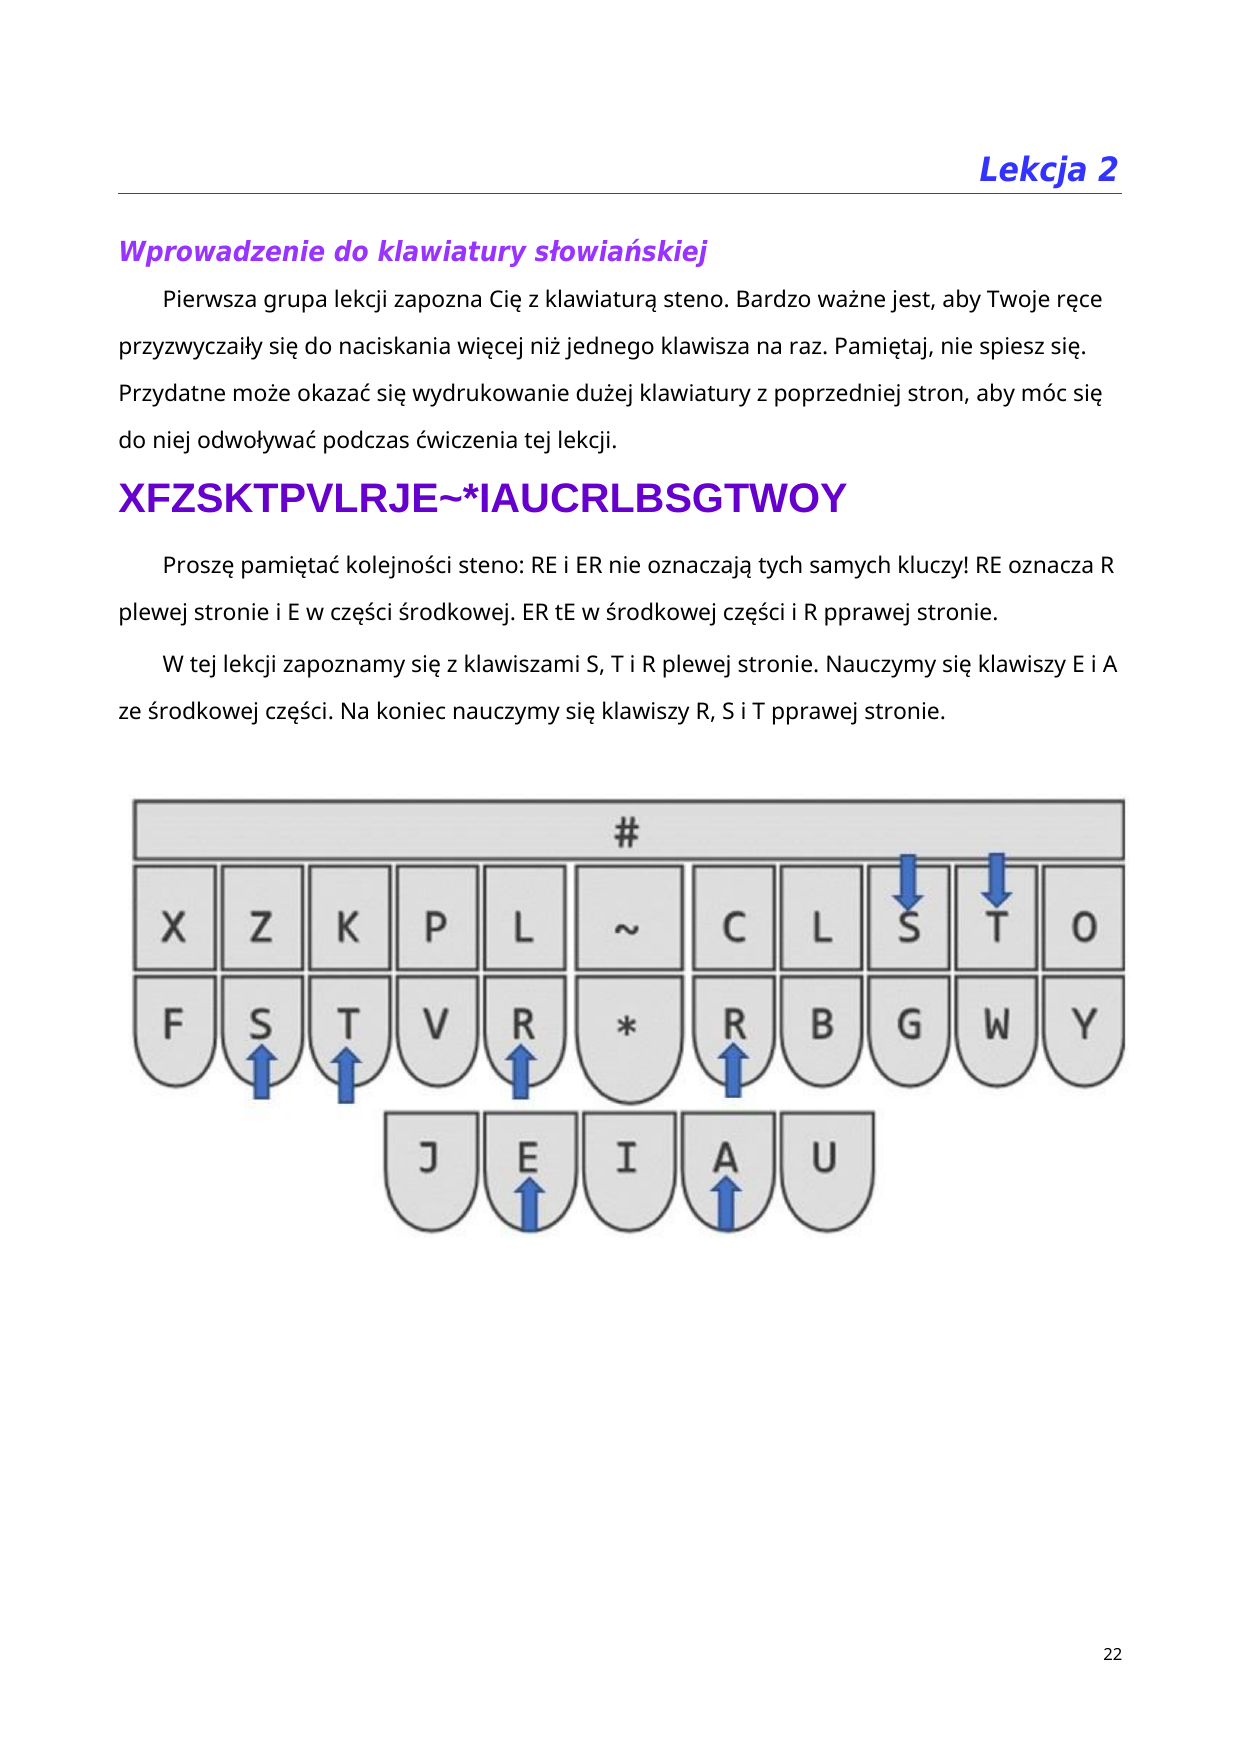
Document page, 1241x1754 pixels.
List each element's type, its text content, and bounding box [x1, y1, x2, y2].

subtitle Wprowadzenie do klawiatury słowiańskiej [118, 235, 1122, 268]
text Proszę pamiętać kolejności steno: RE i ER nie oznaczają tych samych kluczy! RE oznacza R plewej stronie i E w części środkowej. ER tE w środkowej części i R pprawej stronie. [118, 549, 1122, 627]
text W tej lekcji zapoznamy się z klawiszami S, T i R plewej stronie. Nauczymy się klawiszy E i A ze środkowej części. Na koniec nauczymy się klawiszy R, S i T pprawej stronie. [118, 648, 1122, 726]
text Pierwsza grupa lekcji zapozna Cię z klawiaturą steno. Bardzo ważne jest, aby Twoje ręce przyzwyczaiły się do naciskania więcej niż jednego klawisza na raz. Pamiętaj, nie spiesz się. Przydatne może okazać się wydrukowanie dużej klawiatury z poprzedniej stron, aby móc się do niej odwoływać podczas ćwiczenia tej lekcji. [118, 283, 1122, 455]
text XFZSKTPVLRJE~*IAUCRLBSGTWOY [118, 473, 1122, 521]
subtitle Lekcja 2 [118, 148, 1122, 193]
picture [126, 794, 1131, 1240]
